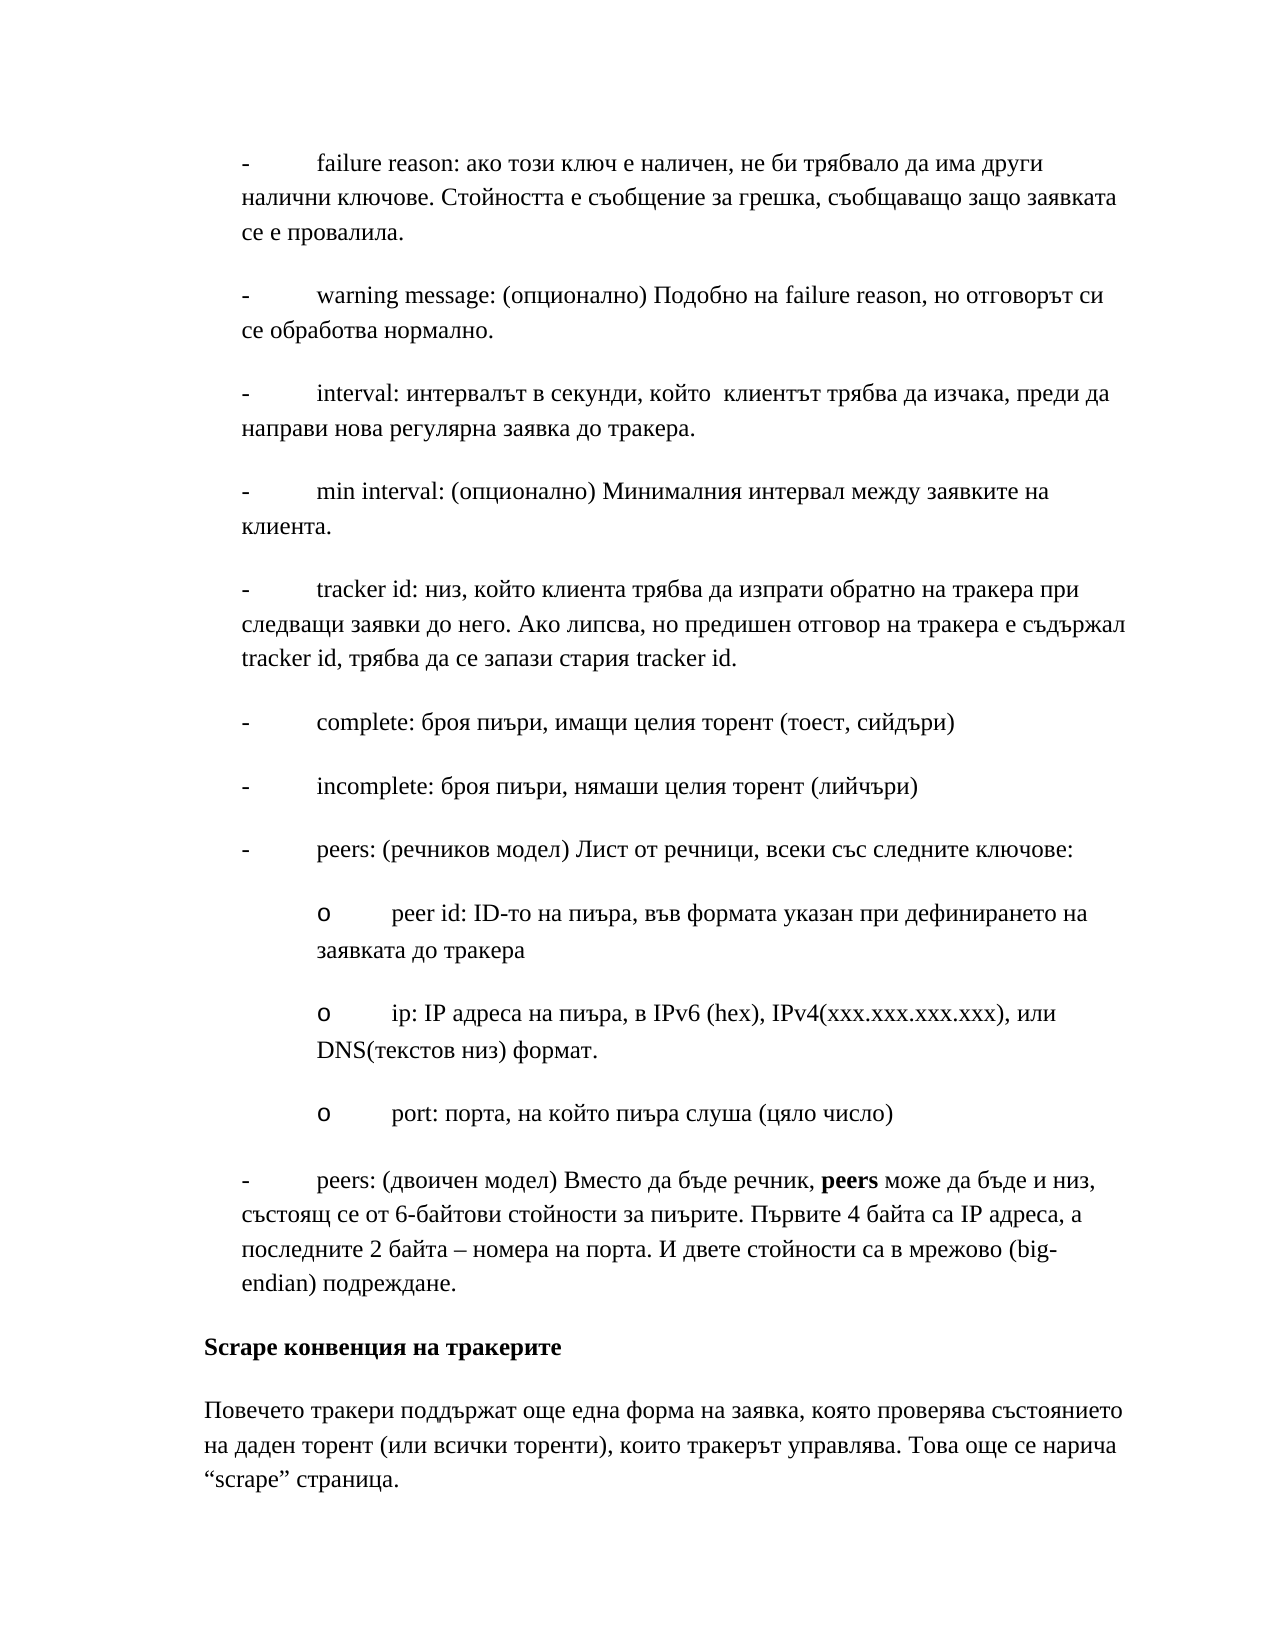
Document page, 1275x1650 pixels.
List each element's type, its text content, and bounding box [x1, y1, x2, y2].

list tracker id: низ, който клиента трябва да изпрати обратно на тракера при следващи заявки до него. Ако липсва, но предишен отговор на тракера е съдържал tracker id, трябва да се запази стария tracker id. [241, 574, 1127, 672]
list warning message: (опционално) Подобно на failure reason, но отговорът си се обработва нормално. [241, 280, 1127, 343]
list min interval: (опционално) Минималния интервал между заявките на клиента. [241, 476, 1127, 540]
text Scrape конвенция на тракерите [204, 1332, 1127, 1361]
list incomplete: броя пиъри, нямаши целия торент (лийчъри) [241, 771, 1127, 799]
list failure reason: ако този ключ е наличен, не би трябвало да има други налични ключове. Стойността е съобщение за грешка, съобщаващо защо заявката се е провалила. [241, 148, 1127, 245]
list port: порта, на който пиъра слуша (цяло число) [316, 1098, 1127, 1129]
text Повечето тракери поддържат още една форма на заявка, която проверява състоянието на даден торент (или всички торенти), които тракерът управлява. Това още се нарича “scrape” страница. [204, 1395, 1127, 1493]
list complete: броя пиъри, имащи целия торент (тоест, сийдъри) [241, 707, 1127, 736]
list ip: IP адреса на пиъра, в IPv6 (hex), IPv4(xxx.xxx.xxx.xxx), или DNS(текстов низ) формат. [316, 998, 1127, 1064]
list peer id: ID-то на пиъра, във формата указан при дефинирането на заявката до тракера [316, 898, 1127, 963]
list peers: (двоичен модел) Вместо да бъде речник, peers може да бъде и низ, състоящ се от 6-байтови стойности за пиърите. Първите 4 байта са IP адреса, а последните 2 байта – номера на порта. И двете стойности са в мрежово (big-endian) подреждане. [241, 1165, 1127, 1297]
list peers: (речников модел) Лист от речници, всеки със следните ключове: [241, 834, 1127, 863]
list interval: интервалът в секунди, който клиентът трябва да изчака, преди да направи нова регулярна заявка до тракера. [241, 378, 1127, 442]
